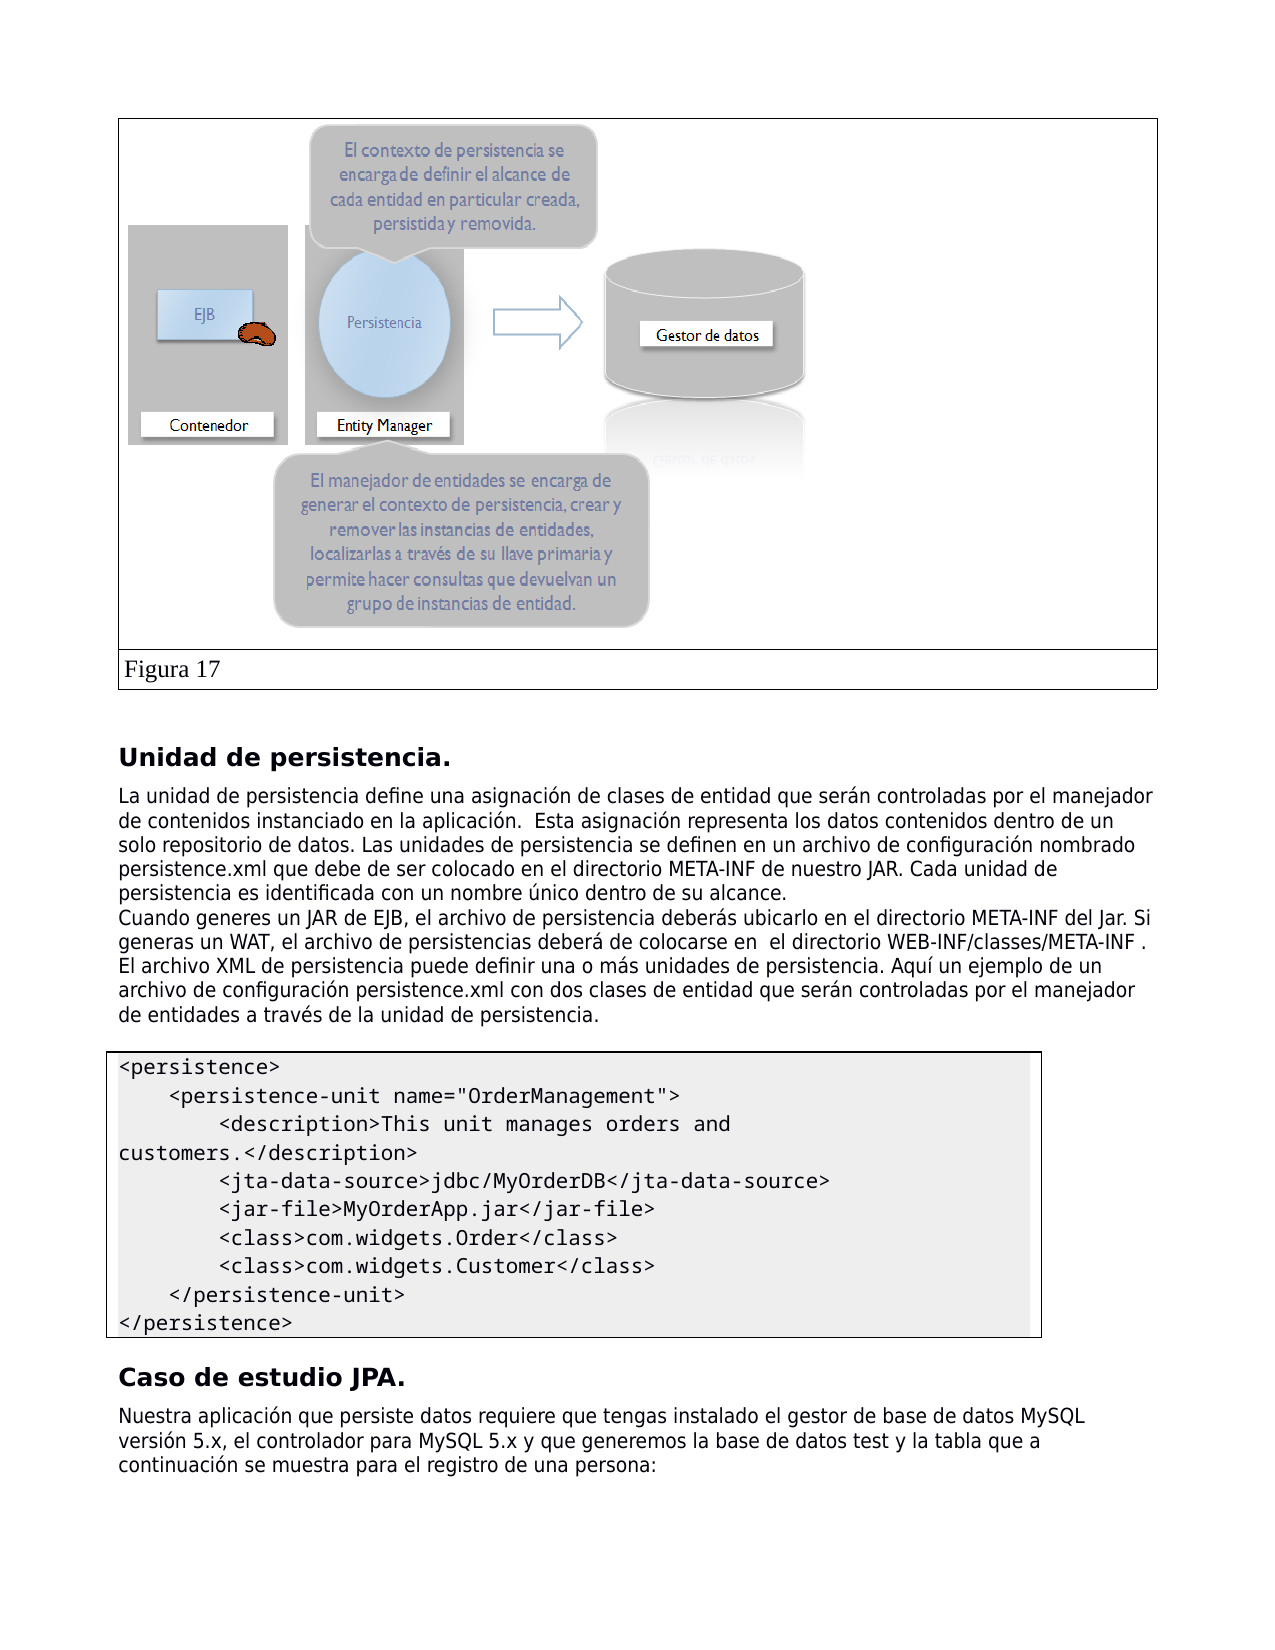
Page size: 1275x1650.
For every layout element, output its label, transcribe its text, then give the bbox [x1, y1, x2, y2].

subtitle Caso de estudio JPA. [118, 1363, 1157, 1392]
table_header [119, 119, 1157, 648]
text Cuando generes un JAR de EJB, el archivo de persistencia deberás ubicarlo en el directorio META-INF del Jar. Si generas un WAT, el archivo de persistencias deberá de colocarse en el directorio WEB-INF/classes/META-INF . El archivo XML de persistencia puede definir una o más unidades de persistencia. Aquí un ejemplo de un archivo de configuración persistence.xml con dos clases de entidad que serán controladas por el manejador de entidades a través de la unidad de persistencia. [118, 906, 1157, 1027]
text La unidad de persistencia define una asignación de clases de entidad que serán controladas por el manejador de contenidos instanciado en la aplicación. Esta asignación representa los datos contenidos dentro de un solo repositorio de datos. Las unidades de persistencia se definen en un archivo de configuración nombrado persistence.xml que debe de ser colocado en el directorio META-INF de nuestro JAR. Cada unidad de persistencia es identificada con un nombre único dentro de su alcance. [118, 784, 1157, 906]
subtitle Unidad de persistencia. [118, 743, 1157, 772]
picture [126, 123, 809, 630]
table_cell Figura 17 [119, 650, 1157, 689]
text Nuestra aplicación que persiste datos requiere que tengas instalado el gestor de base de datos MySQL versión 5.x, el controlador para MySQL 5.x y que generemos la base de datos test y la tabla que a continuación se muestra para el registro de una persona: [118, 1404, 1157, 1477]
